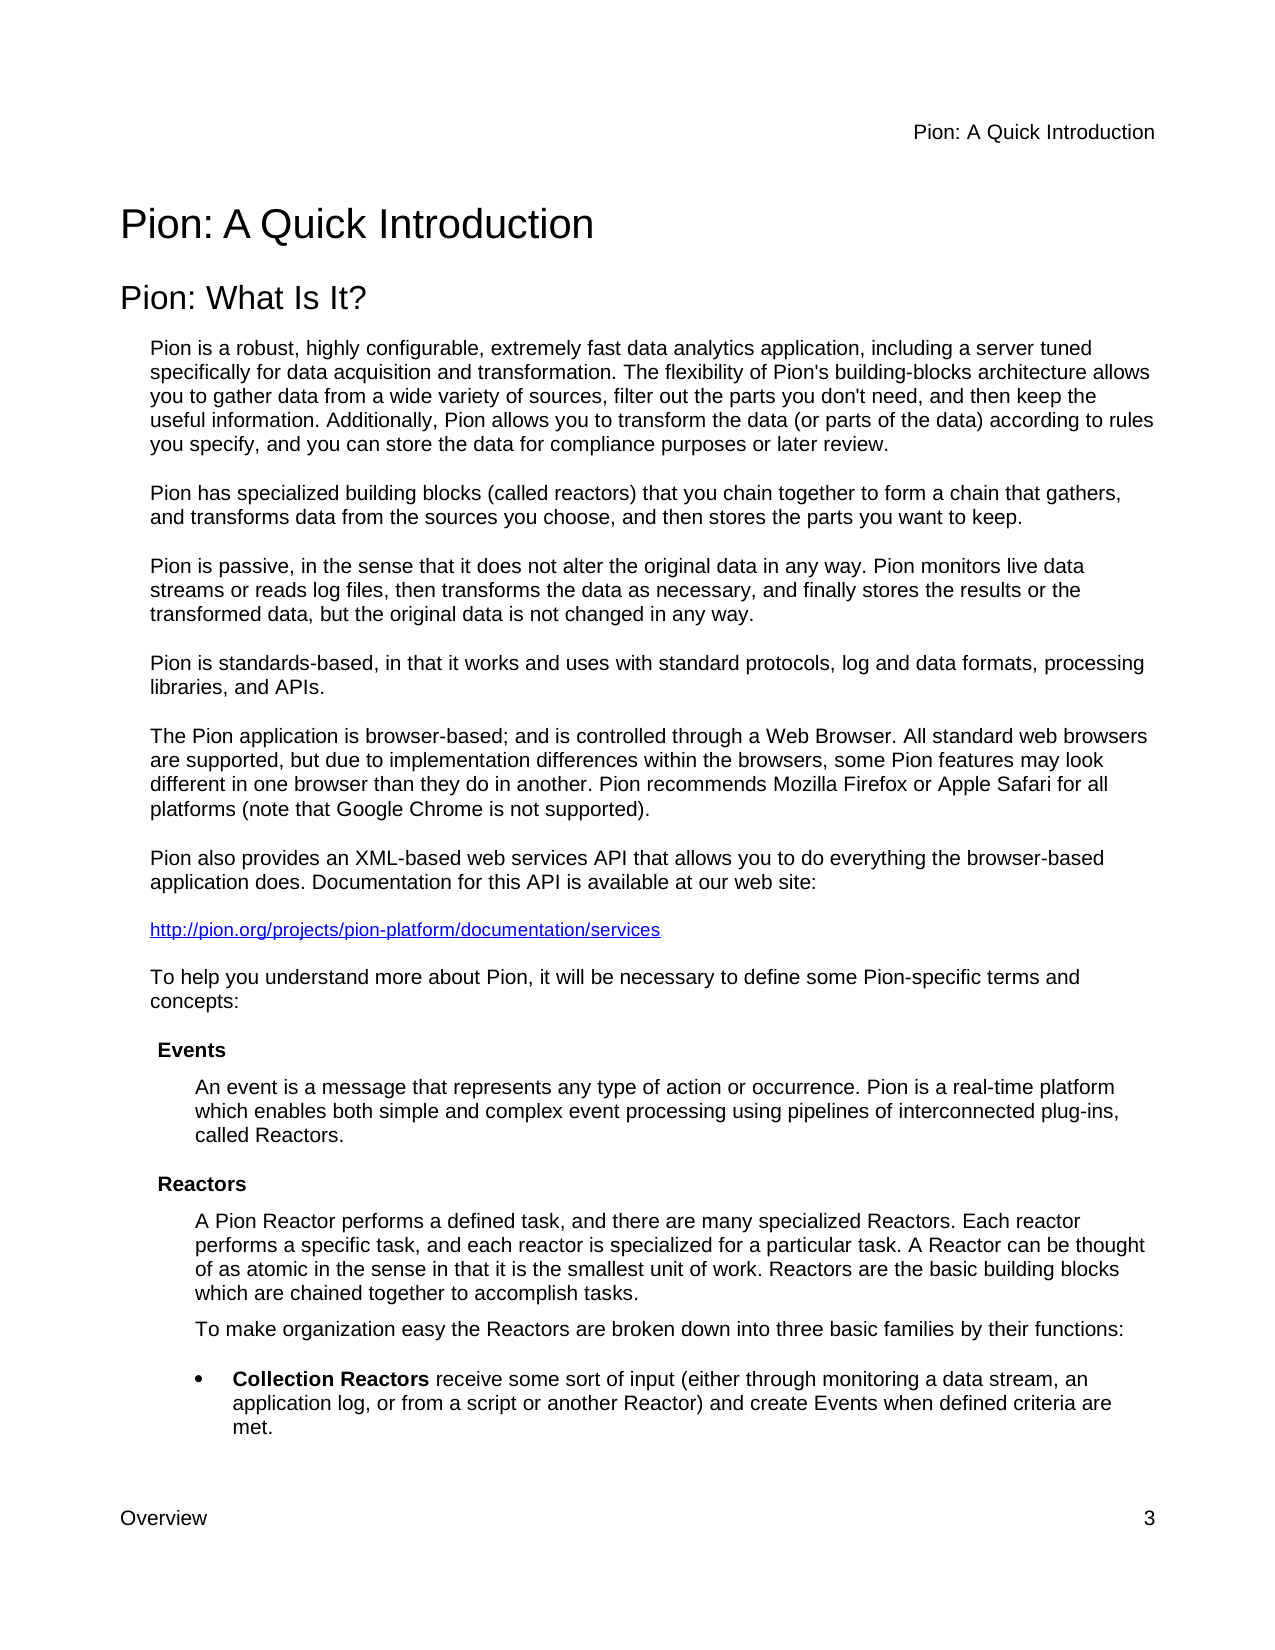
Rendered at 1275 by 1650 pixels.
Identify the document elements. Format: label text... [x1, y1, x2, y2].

text To make organization easy the Reactors are broken down into three basic families by their functions: [195, 1317, 1155, 1341]
text Pion has specialized building blocks (called reactors) that you chain together to form a chain that gathers, and transforms data from the sources you choose, and then stores the parts you want to keep. [150, 481, 1155, 529]
text A Pion Reactor performs a defined task, and there are many specialized Reactors. Each reactor performs a specific task, and each reactor is specialized for a particular task. A Reactor can be thought of as atomic in the sense in that it is the smallest unit of work. Reactors are the basic building blocks which are chained together to accomplish tasks. [195, 1209, 1155, 1305]
text Pion is passive, in the sense that it does not alter the original data in any way. Pion monitors live data streams or reads log files, then transforms the data as necessary, and finally stores the results or the transformed data, but the original data is not changed in any way. [150, 554, 1155, 626]
text Pion is standards-based, in that it works and uses with standard protocols, log and data formats, processing libraries, and APIs. [150, 651, 1155, 699]
text An event is a message that represents any type of action or occurrence. Pion is a real-time platform which enables both simple and complex event processing using pipelines of interconnected plug-ins, called Reactors. [195, 1075, 1155, 1147]
text Pion is a robust, highly configurable, extremely fast data analytics application, including a server tuned specifically for data acquisition and transformation. The flexibility of Pion's building-blocks architecture allows you to gather data from a wide variety of sources, filter out the parts you don't need, and then keep the useful information. Additionally, Pion allows you to transform the data (or parts of the data) according to rules you specify, and you can store the data for compliance purposes or later review. [150, 336, 1155, 456]
text http://pion.org/projects/pion-platform/documentation/servicesU [150, 919, 1155, 940]
text Pion also provides an XML-based web services API that allows you to do everything the browser-based application does. Documentation for this API is available at our web site: [150, 846, 1155, 894]
text Events [157, 1038, 1155, 1062]
subtitle Pion: What Is It? [120, 278, 1155, 317]
list Collection Reactors receive some sort of input (either through monitoring a data stream, an application log, or from a script or another Reactor) and create Events when defined criteria are met. [195, 1366, 1155, 1439]
text Reactors [157, 1172, 1155, 1196]
text The Pion application is browser-based; and is controlled through a Web Browser. All standard web browsers are supported, but due to implementation differences within the browsers, some Pion features may look different in one browser than they do in another. Pion recommends Mozilla Firefox or Apple Safari for all platforms (note that Google Chrome is not supported). [150, 724, 1155, 821]
subtitle Pion: A Quick Introduction [120, 199, 1155, 247]
text To help you understand more about Pion, it will be necessary to define some Pion-specific terms and concepts: [150, 965, 1155, 1013]
